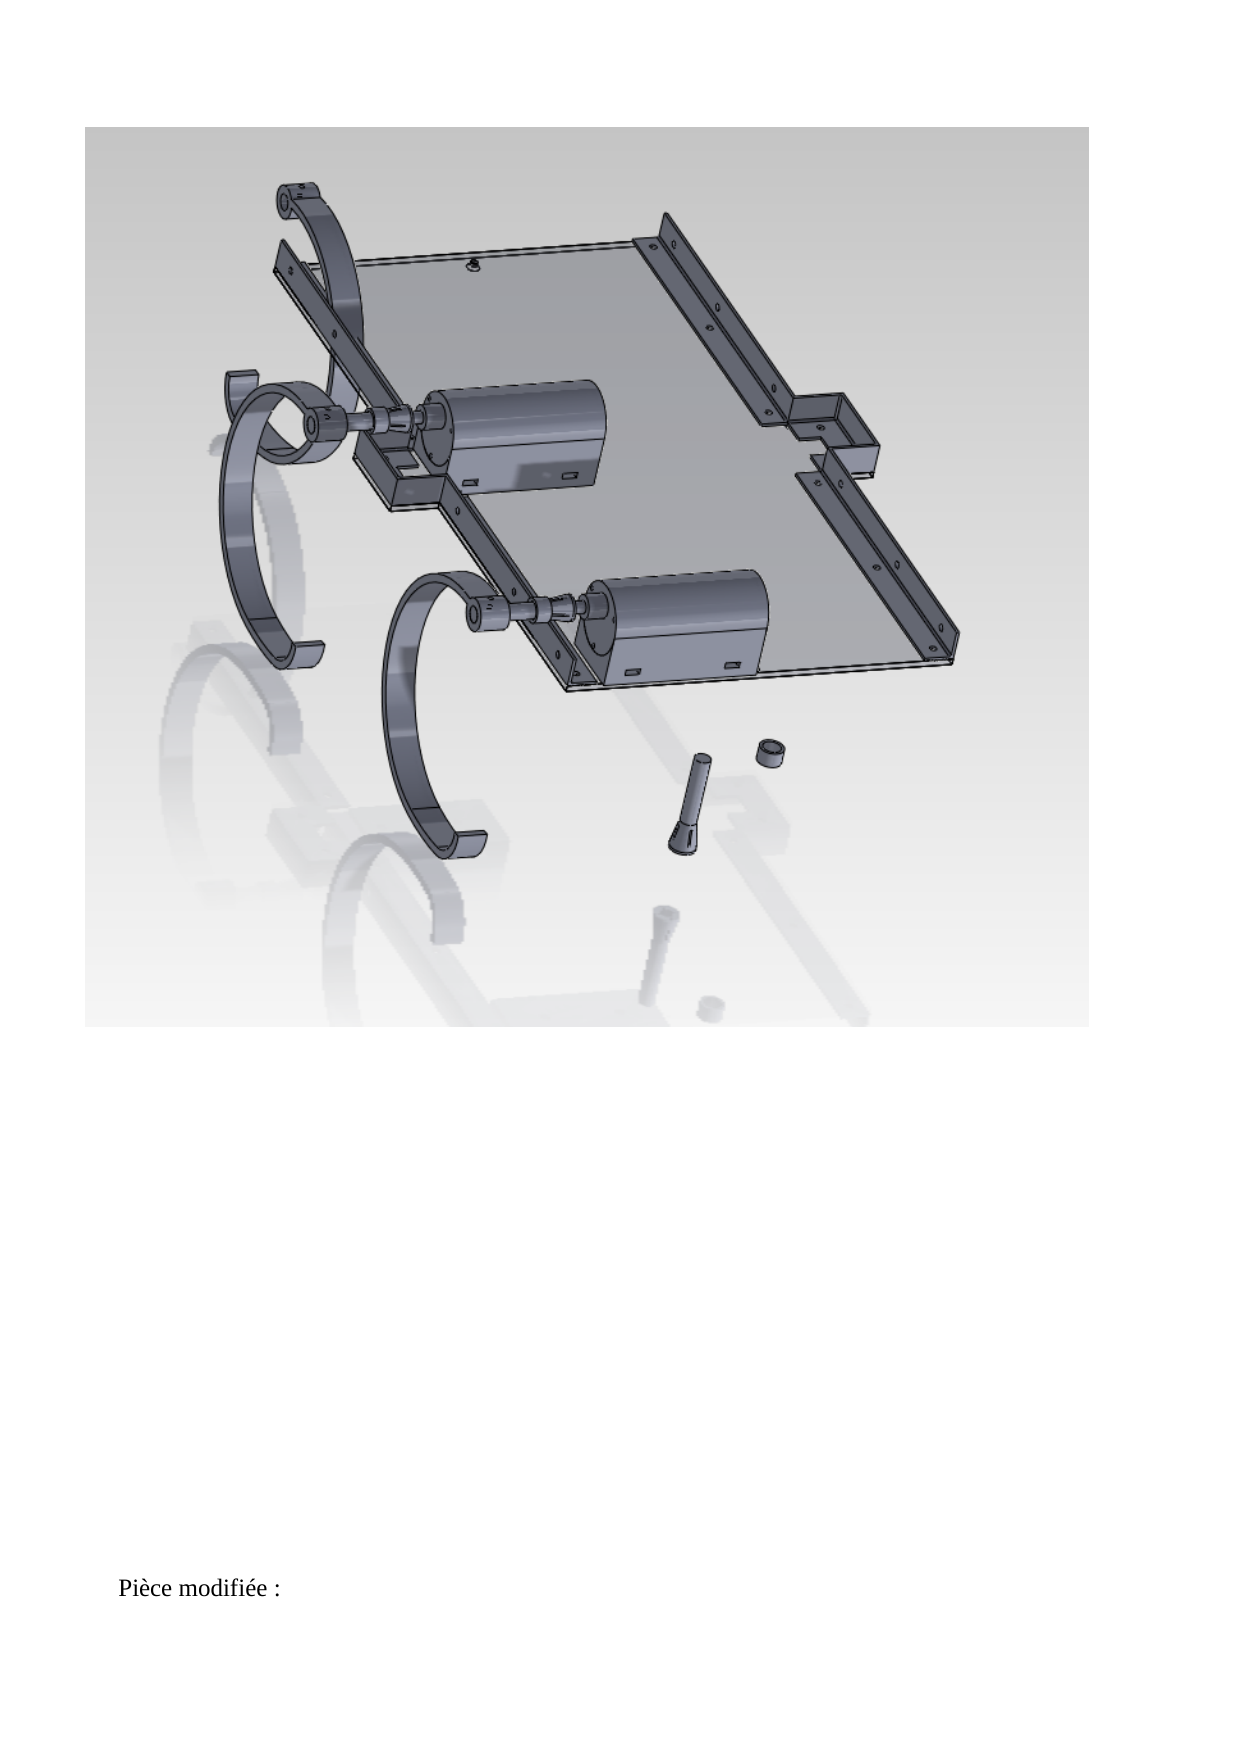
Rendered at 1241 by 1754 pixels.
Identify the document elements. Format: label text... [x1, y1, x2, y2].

text Pièce modifiée : [118, 1573, 1122, 1601]
